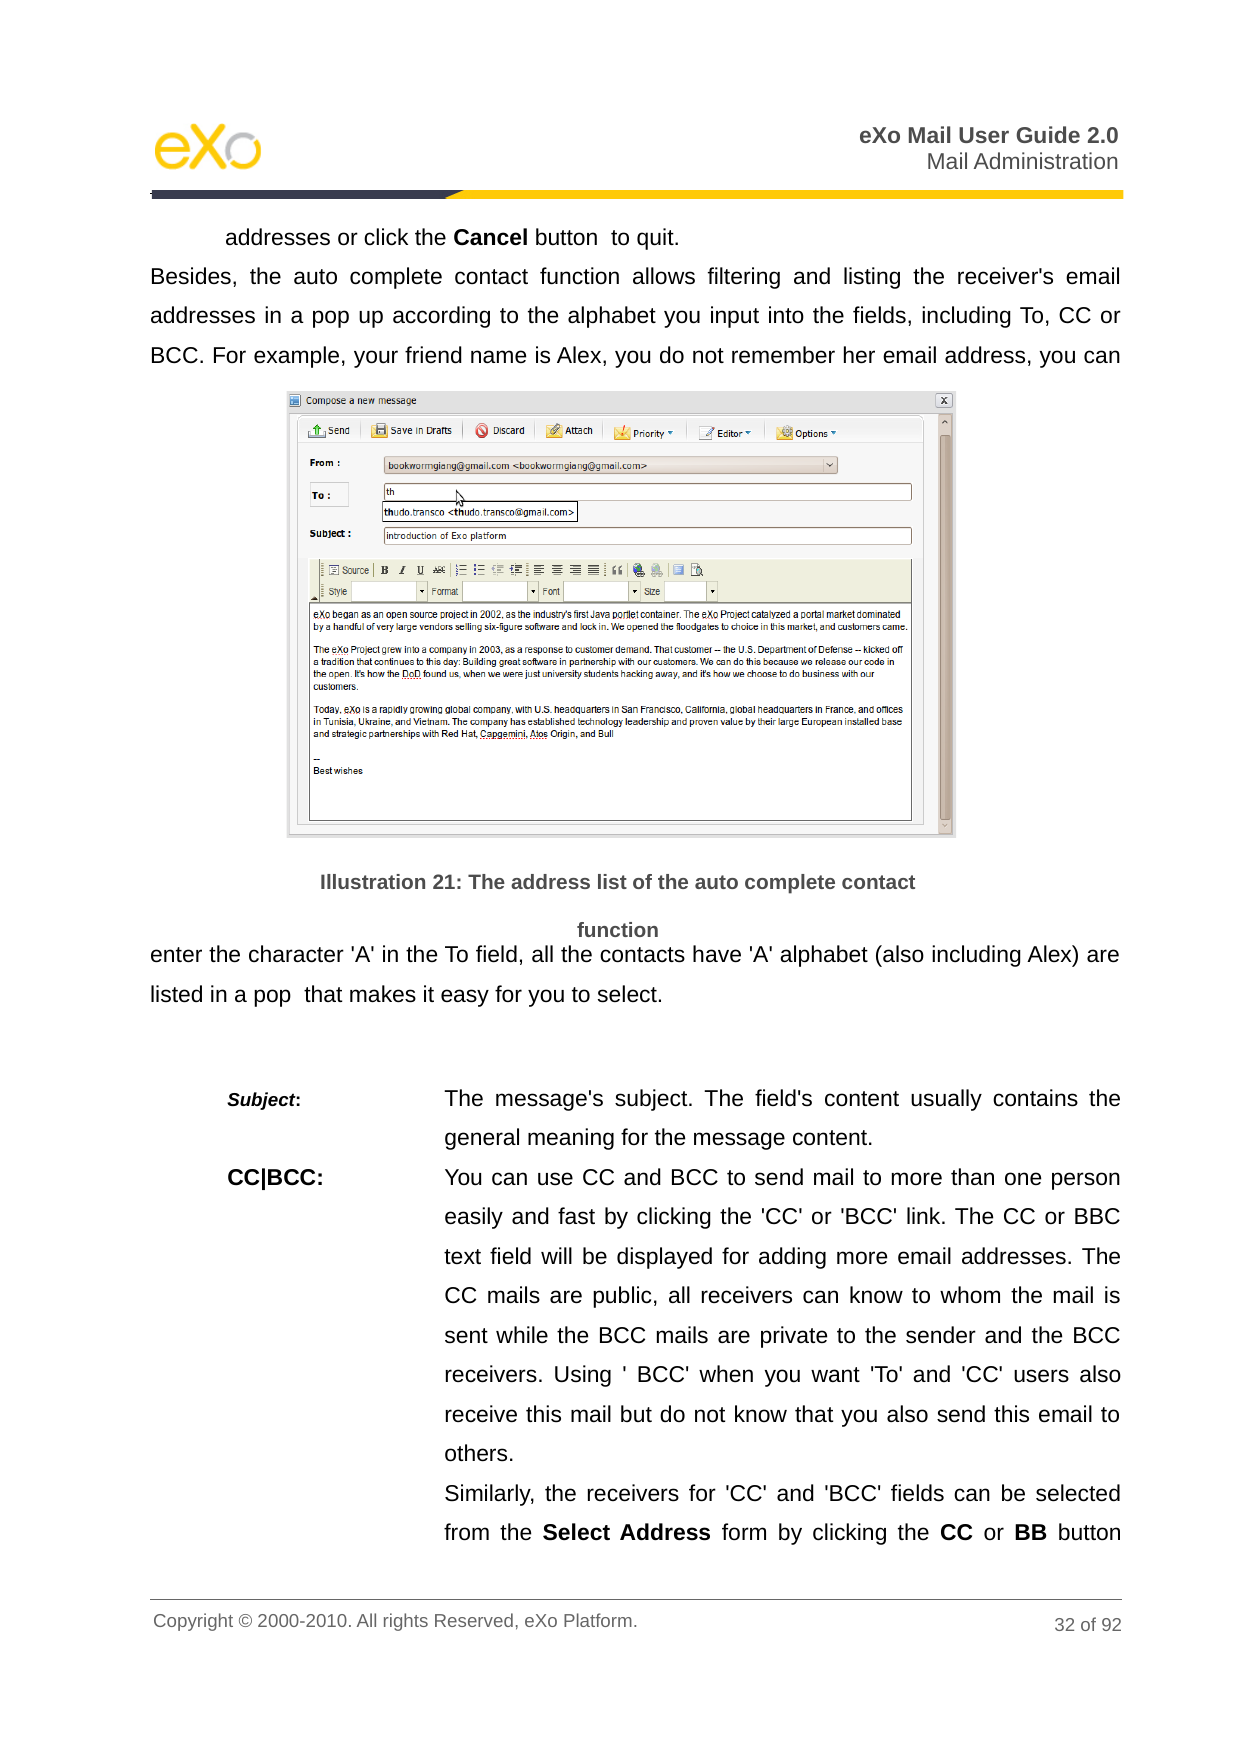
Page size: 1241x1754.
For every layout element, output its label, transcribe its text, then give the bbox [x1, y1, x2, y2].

text Similarly, the receivers for 'CC' and 'BCC' fields can be selected from the Select Address form by clicking the CC or BB button [227, 1480, 1122, 1546]
list addresses or click the Cancel button to quit. [187, 223, 1122, 250]
picture [286, 391, 957, 838]
text CC|BCC: You can use CC and BCC to send mail to more than one person easily and fast by clicking the 'CC' or 'BCC' link. The CC or BBC text field will be displayed for adding more email addresses. The CC mails are public, all receivers can know to whom the mail is sent while the BCC mails are private to the sender and the BCC receivers. Using ' BCC' when you want 'To' and 'CC' users also receive this mail but do not know that you also send this email to others. [227, 1164, 1122, 1467]
picture [155, 123, 262, 170]
text Subject: The message's subject. The field's content usually contains the general meaning for the message content. [227, 1085, 1122, 1151]
text Besides, the auto complete contact function allows filtering and listing the receiver's email addresses in a pop up according to the alphabet you input into the fields, including To, CC or BCC. For example, your friend name is Alex, you do not remember her email address, you can enter the character 'A' in the To field, all the contacts have 'A' alphabet (also including Alex) are listed in a pop that makes it easy for you to select. [150, 263, 1122, 1007]
text Illustration 21: The address list of the auto complete contact function [283, 446, 953, 941]
picture [151, 190, 1124, 199]
